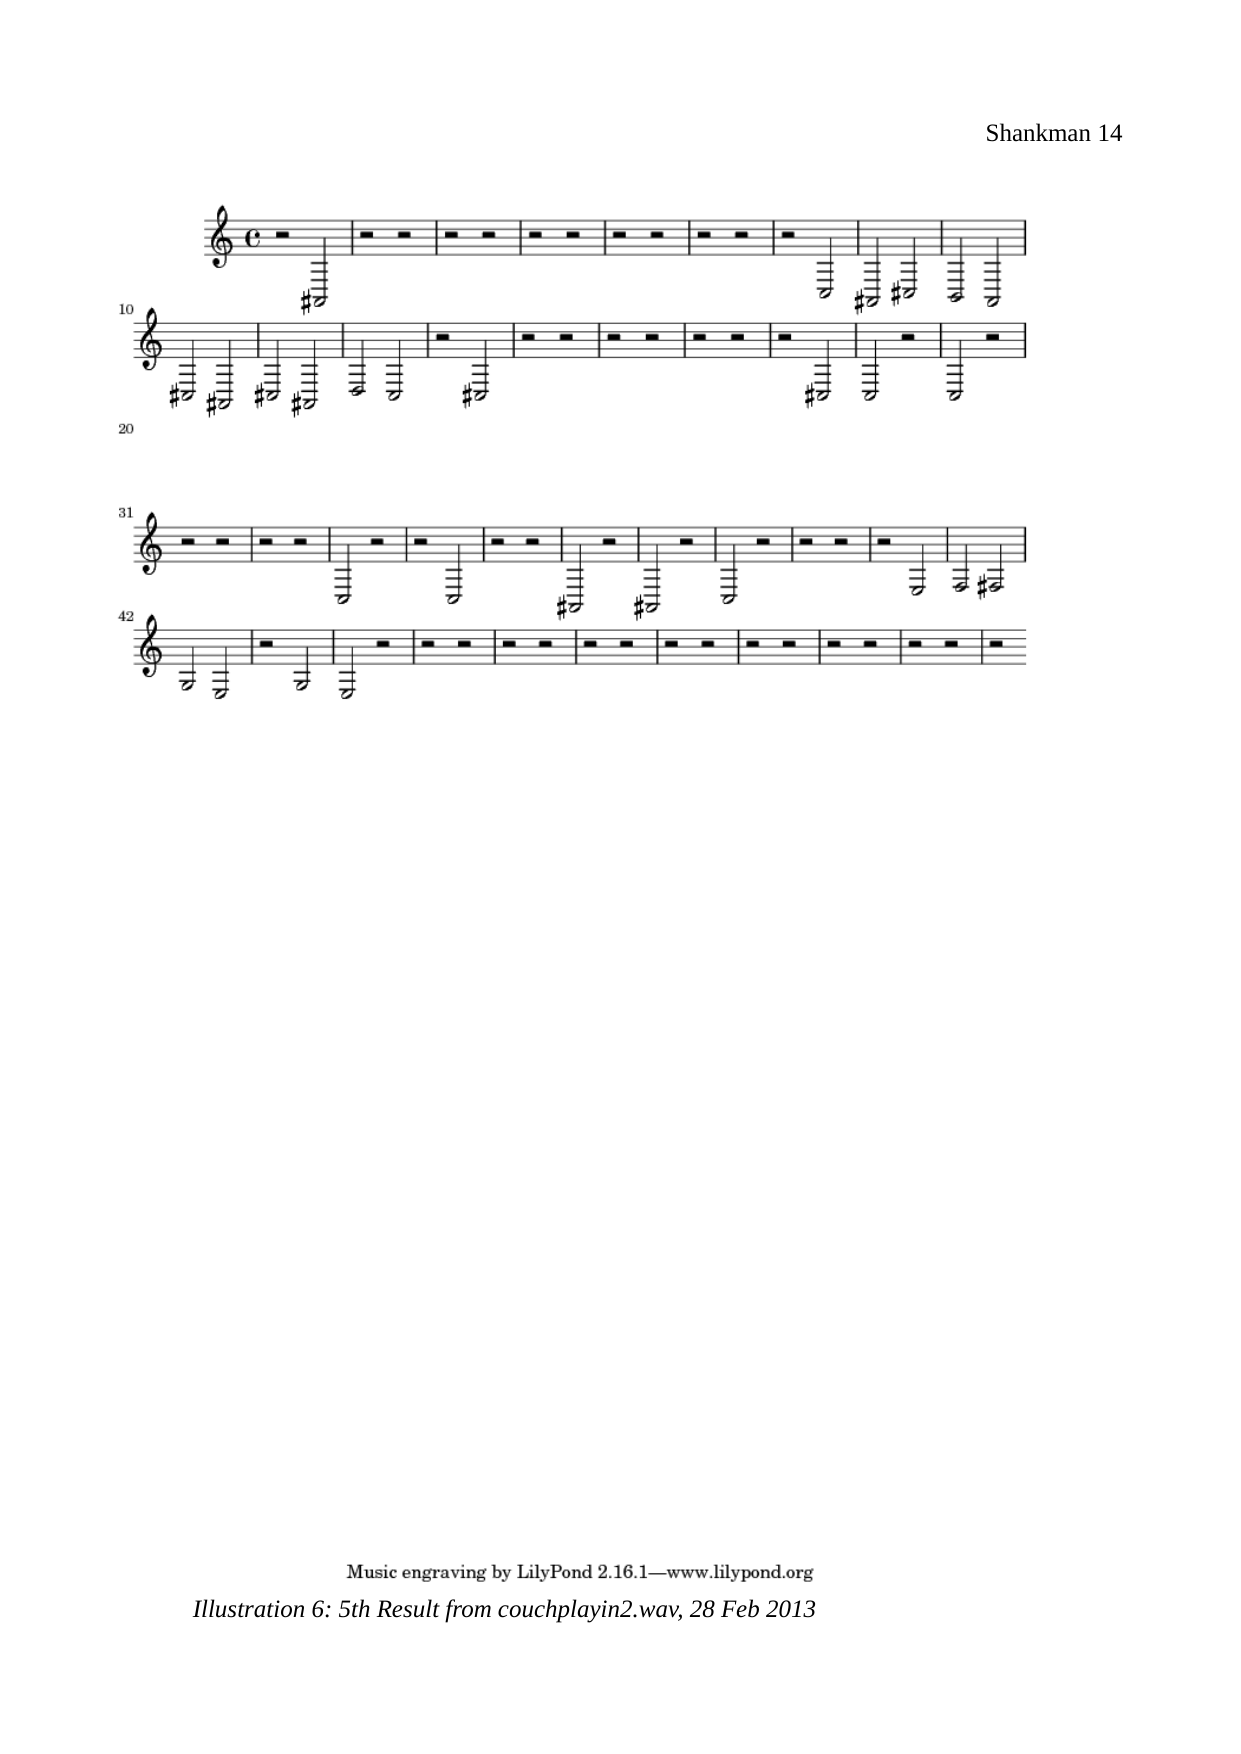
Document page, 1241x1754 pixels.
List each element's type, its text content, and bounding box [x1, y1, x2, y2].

text Illustration 6: 5th Result from couchplayin2.wav, 28 Feb 2013 [193, 189, 1048, 1622]
picture [105, 184, 1038, 1594]
